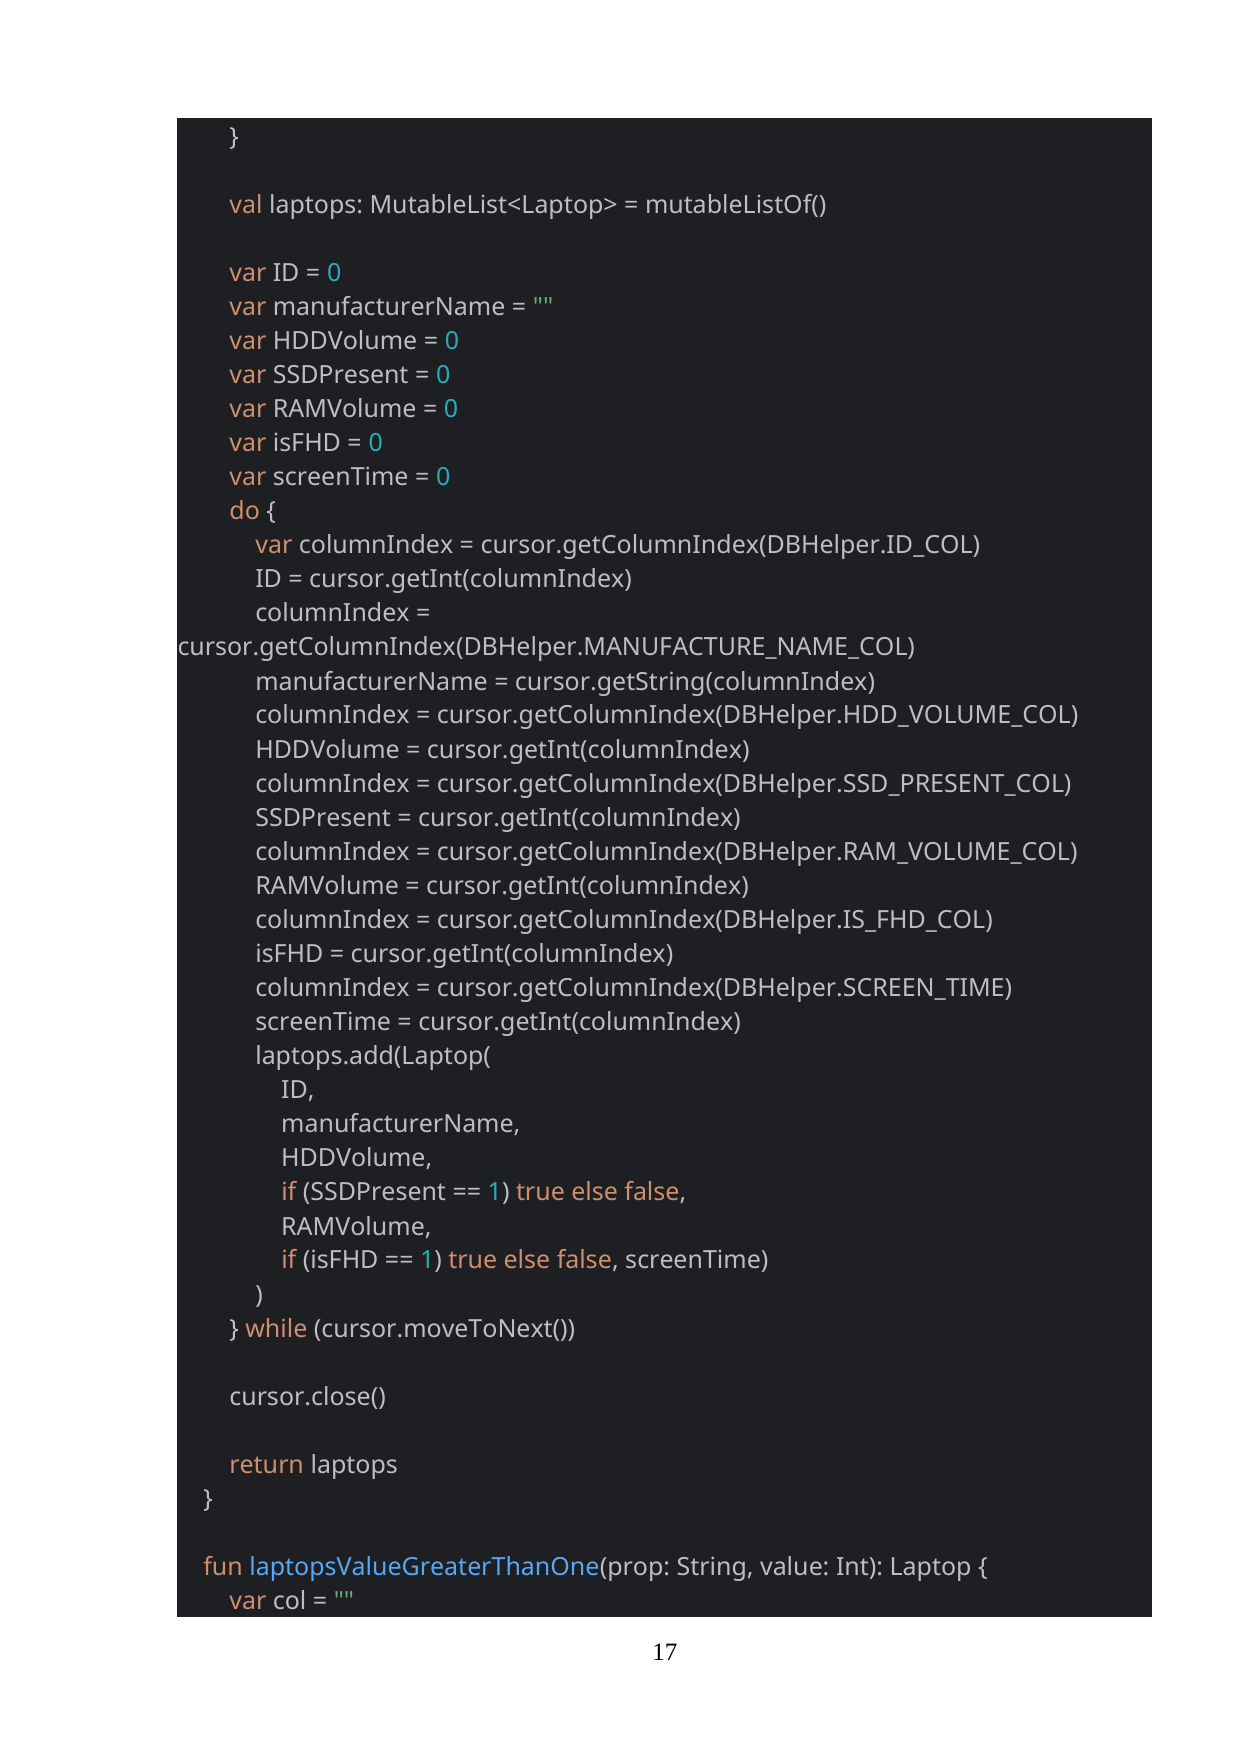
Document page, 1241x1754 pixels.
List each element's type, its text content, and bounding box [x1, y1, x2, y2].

text } val laptops: MutableList<Laptop> = mutableListOf() var ID = 0 var manufacturerName = "" var HDDVolume = 0 var SSDPresent = 0 var RAMVolume = 0 var isFHD = 0 var screenTime = 0 do { var columnIndex = cursor.getColumnIndex(DBHelper.ID_COL) ID = cursor.getInt(columnIndex) columnIndex = cursor.getColumnIndex(DBHelper.MANUFACTURE_NAME_COL) manufacturerName = cursor.getString(columnIndex) columnIndex = cursor.getColumnIndex(DBHelper.HDD_VOLUME_COL) HDDVolume = cursor.getInt(columnIndex) columnIndex = cursor.getColumnIndex(DBHelper.SSD_PRESENT_COL) SSDPresent = cursor.getInt(columnIndex) columnIndex = cursor.getColumnIndex(DBHelper.RAM_VOLUME_COL) RAMVolume = cursor.getInt(columnIndex) columnIndex = cursor.getColumnIndex(DBHelper.IS_FHD_COL) isFHD = cursor.getInt(columnIndex) columnIndex = cursor.getColumnIndex(DBHelper.SCREEN_TIME) screenTime = cursor.getInt(columnIndex) laptops.add(Laptop( ID, manufacturerName, HDDVolume, if (SSDPresent == 1) true else false, RAMVolume, if (isFHD == 1) true else false, screenTime) ) } while (cursor.moveToNext()) cursor.close() return laptops } fun laptopsValueGreaterThanOne(prop: String, value: Int): Laptop { var col = "" [177, 118, 1152, 1617]
